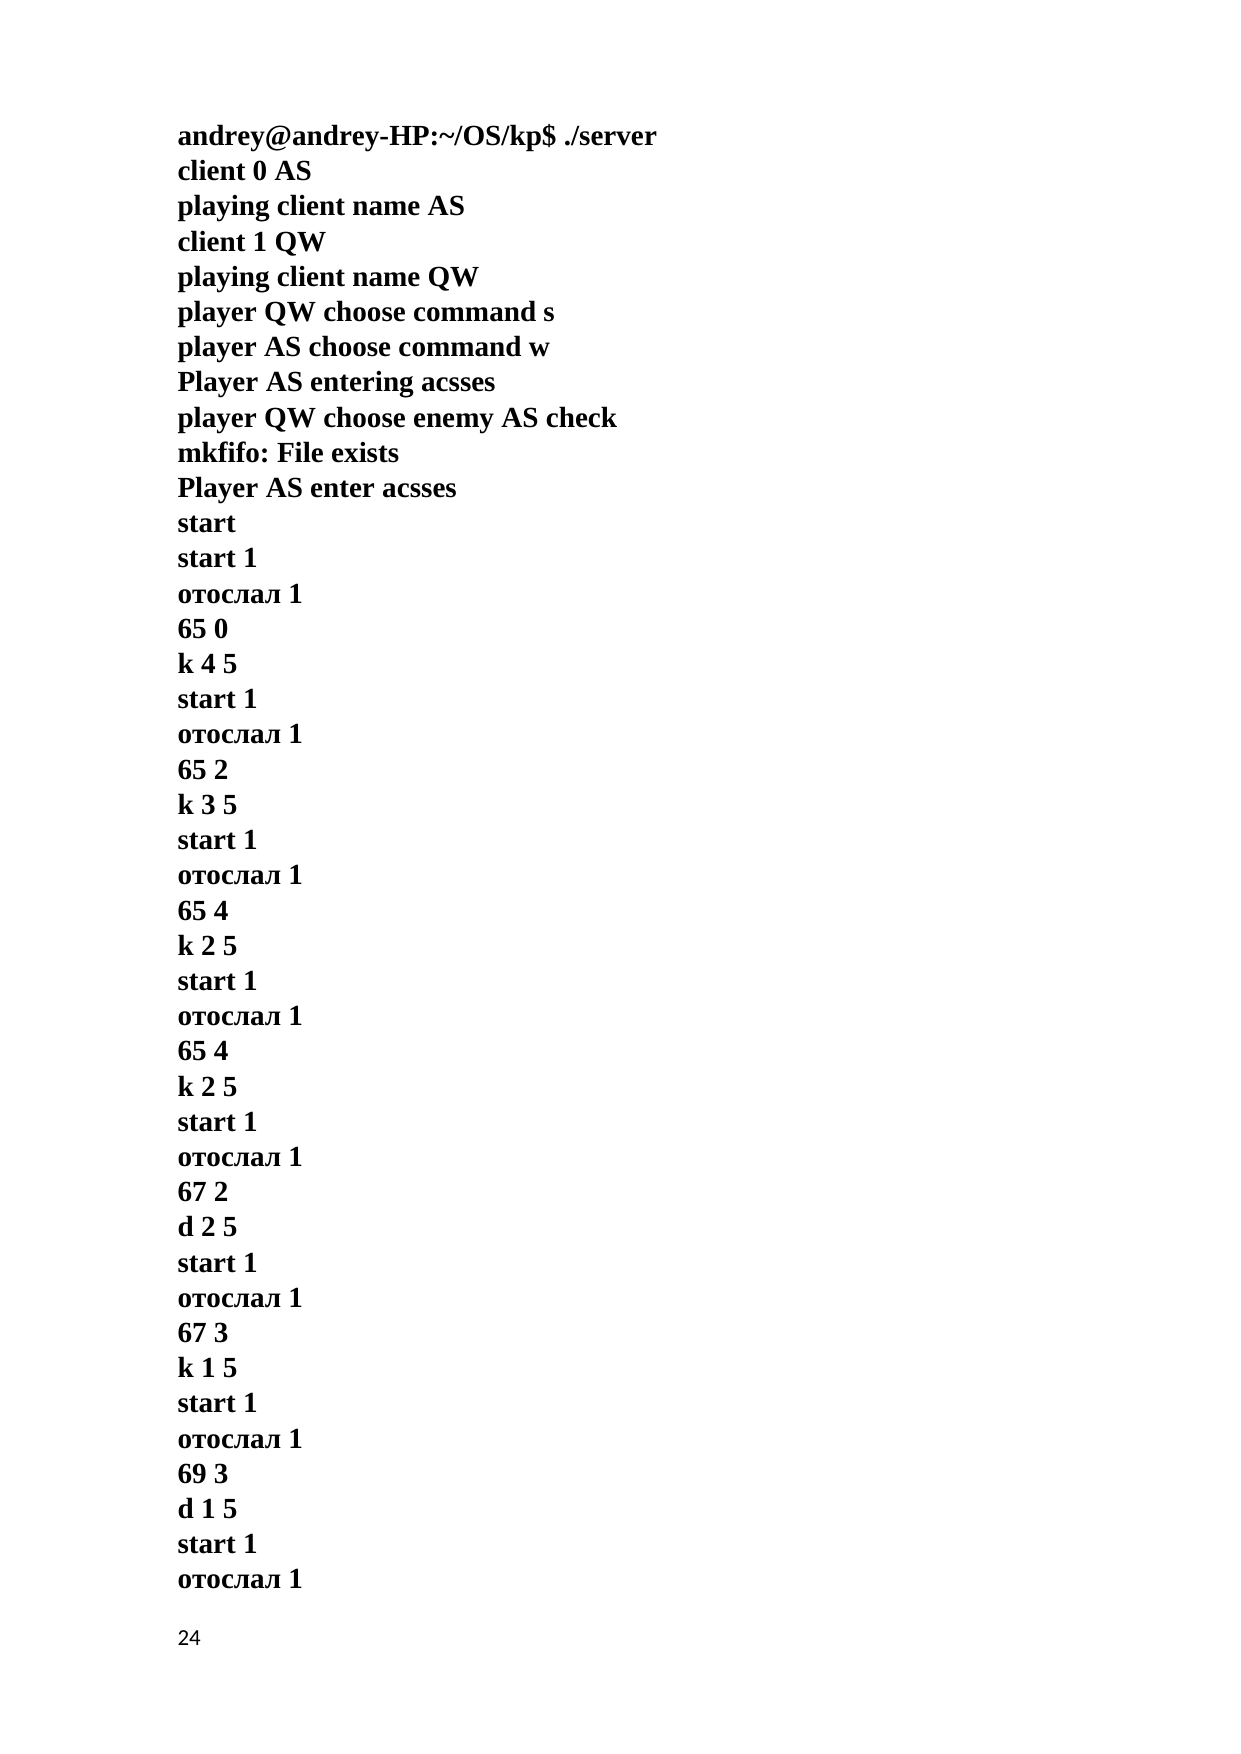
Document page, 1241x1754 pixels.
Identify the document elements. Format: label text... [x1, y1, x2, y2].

text 65 0 [177, 611, 1152, 644]
text start 1 [177, 1526, 1152, 1560]
text Player AS enter acsses [177, 470, 1152, 504]
text start 1 [177, 1386, 1152, 1419]
text k 2 5 [177, 1069, 1152, 1102]
text 65 4 [177, 1033, 1152, 1067]
text player AS choose command w [177, 329, 1152, 363]
text 67 2 [177, 1174, 1152, 1208]
text start [177, 505, 1152, 539]
text отослал 1 [177, 1280, 1152, 1313]
text отослал 1 [177, 1562, 1152, 1595]
text start 1 [177, 1104, 1152, 1137]
text k 1 5 [177, 1350, 1152, 1384]
text k 4 5 [177, 646, 1152, 680]
text отослал 1 [177, 717, 1152, 750]
text player QW choose enemy AS check [177, 400, 1152, 433]
text отослал 1 [177, 857, 1152, 891]
text start 1 [177, 963, 1152, 997]
text player QW choose command s [177, 294, 1152, 328]
text отослал 1 [177, 1421, 1152, 1454]
text k 3 5 [177, 787, 1152, 821]
text start 1 [177, 822, 1152, 856]
text mkfifo: File exists [177, 435, 1152, 468]
text playing client name QW [177, 259, 1152, 292]
text Player AS entering acsses [177, 364, 1152, 398]
text client 1 QW [177, 224, 1152, 257]
text 65 4 [177, 893, 1152, 926]
text start 1 [177, 681, 1152, 715]
text k 2 5 [177, 928, 1152, 961]
text start 1 [177, 541, 1152, 574]
text 67 3 [177, 1315, 1152, 1349]
text отослал 1 [177, 1139, 1152, 1173]
text start 1 [177, 1245, 1152, 1278]
text отослал 1 [177, 576, 1152, 609]
text d 1 5 [177, 1491, 1152, 1525]
text d 2 5 [177, 1209, 1152, 1243]
text playing client name AS [177, 188, 1152, 222]
text 69 3 [177, 1456, 1152, 1489]
text отослал 1 [177, 998, 1152, 1032]
text 65 2 [177, 752, 1152, 785]
text client 0 AS [177, 153, 1152, 187]
text andrey@andrey-HP:~/OS/kp$ ./server [177, 118, 1152, 152]
